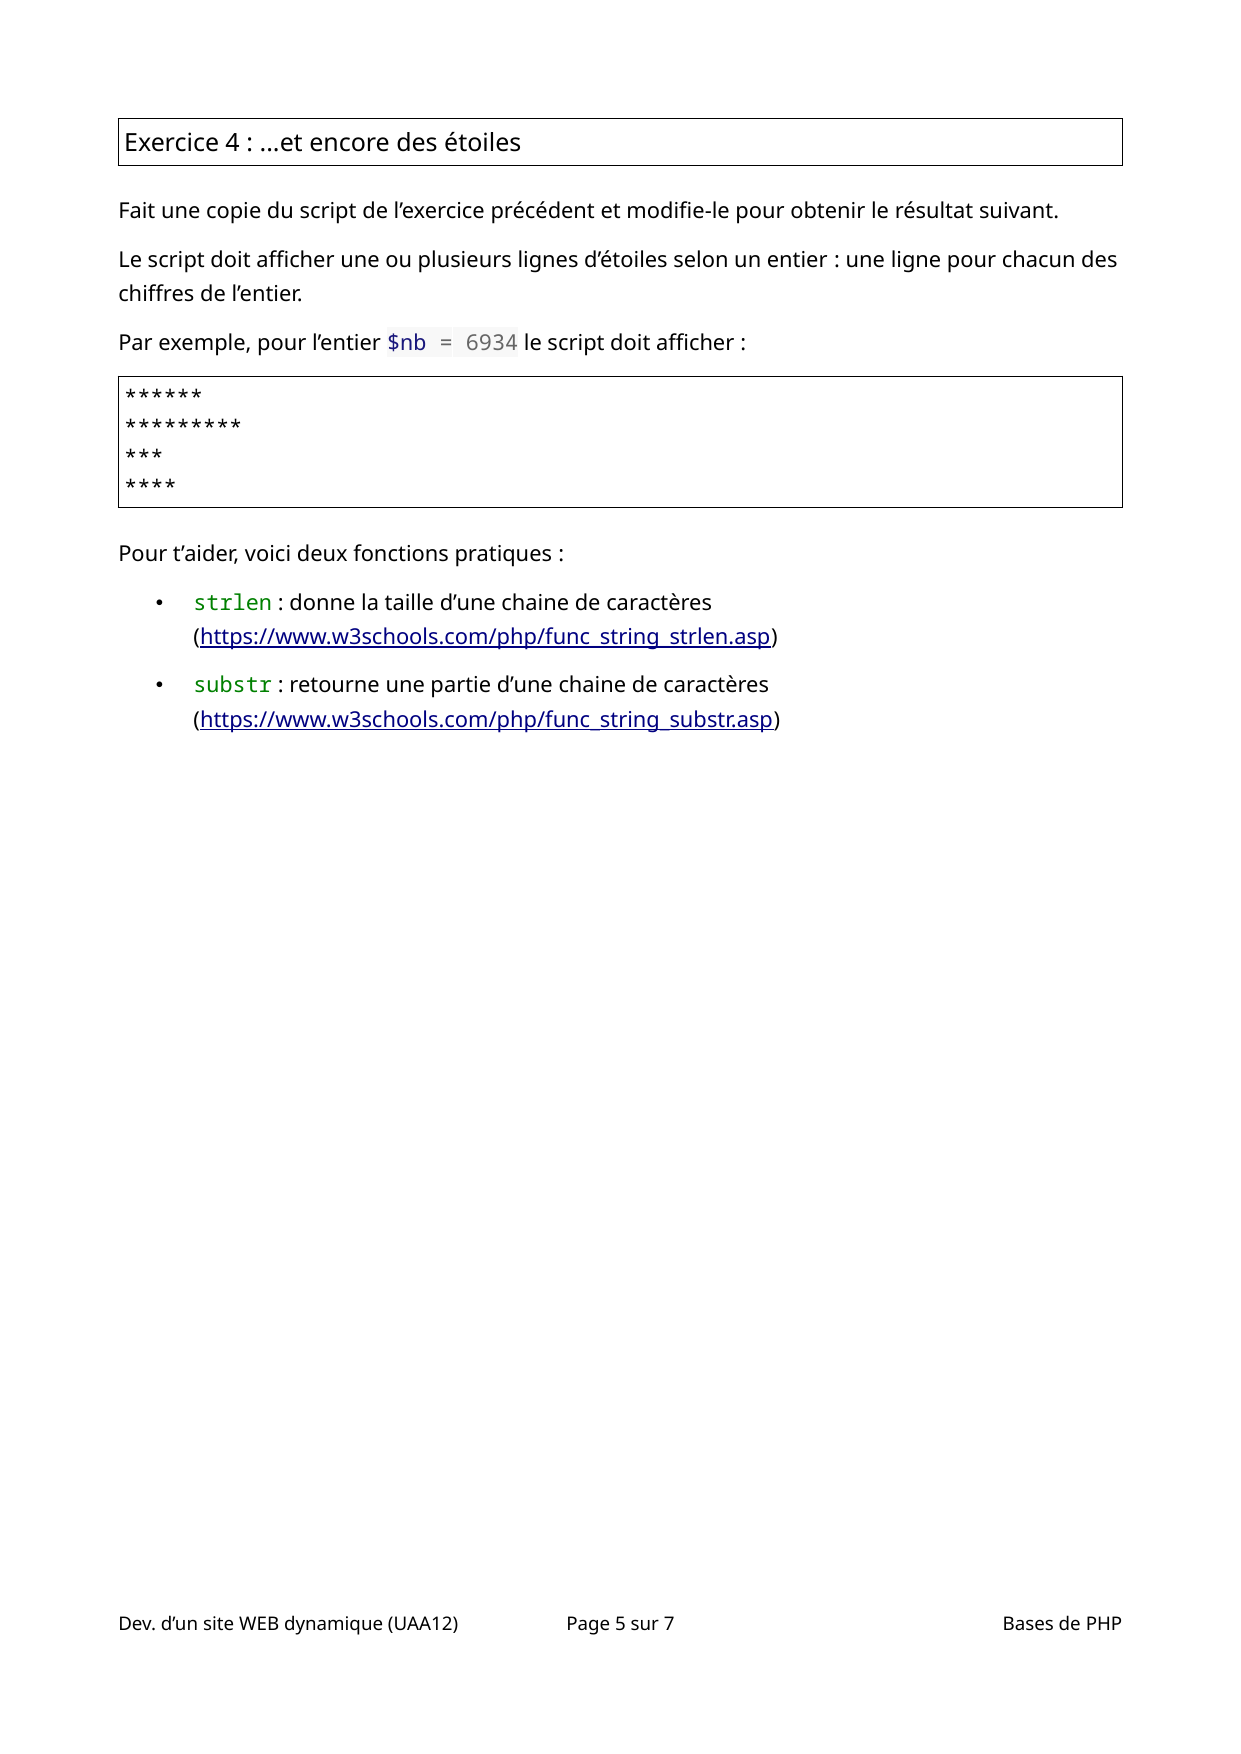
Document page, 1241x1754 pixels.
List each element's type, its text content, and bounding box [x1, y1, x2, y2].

text Pour t’aider, voici deux fonctions pratiques : [118, 538, 1122, 568]
table_header ****** ********* *** **** [119, 377, 1122, 507]
text Le script doit afficher une ou plusieurs lignes d’étoiles selon un entier : une ligne pour chacun des chiffres de l’entier. [118, 244, 1122, 308]
table_header Exercice 4 : ...et encore des étoiles [119, 119, 1122, 165]
list substr : retourne une partie d’une chaine de caractères (https://www.w3schools.com/php/func_string_substr.asp) [156, 669, 1122, 733]
text Fait une copie du script de l’exercice précédent et modifie-le pour obtenir le résultat suivant. [118, 195, 1122, 225]
text Par exemple, pour l’entier $nb = 6934 le script doit afficher : [118, 327, 1122, 357]
list strlen : donne la taille d’une chaine de caractères (https://www.w3schools.com/php/func_string_strlen.asp) [156, 587, 1122, 651]
